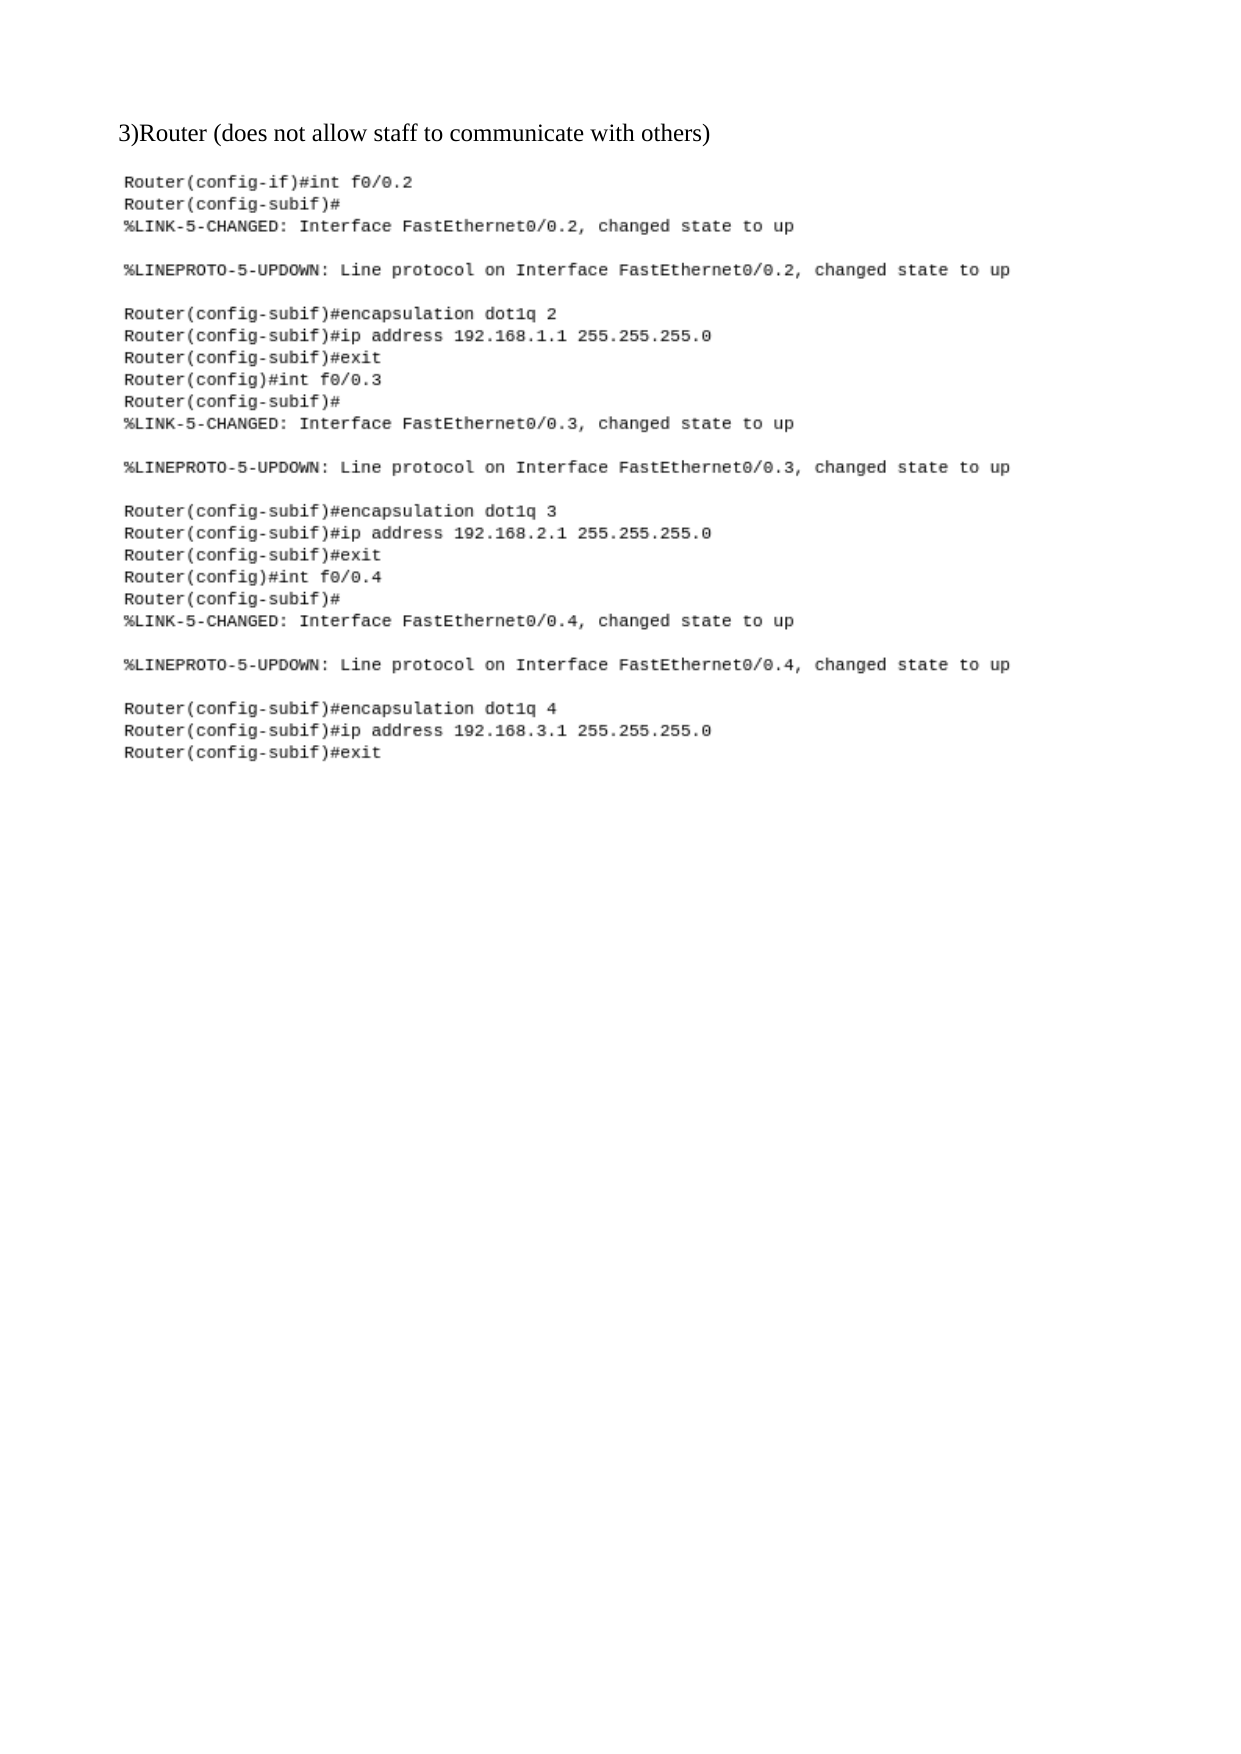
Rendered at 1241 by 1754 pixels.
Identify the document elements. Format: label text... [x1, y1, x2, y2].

text 3)Router (does not allow staff to communicate with others) [118, 118, 1122, 147]
